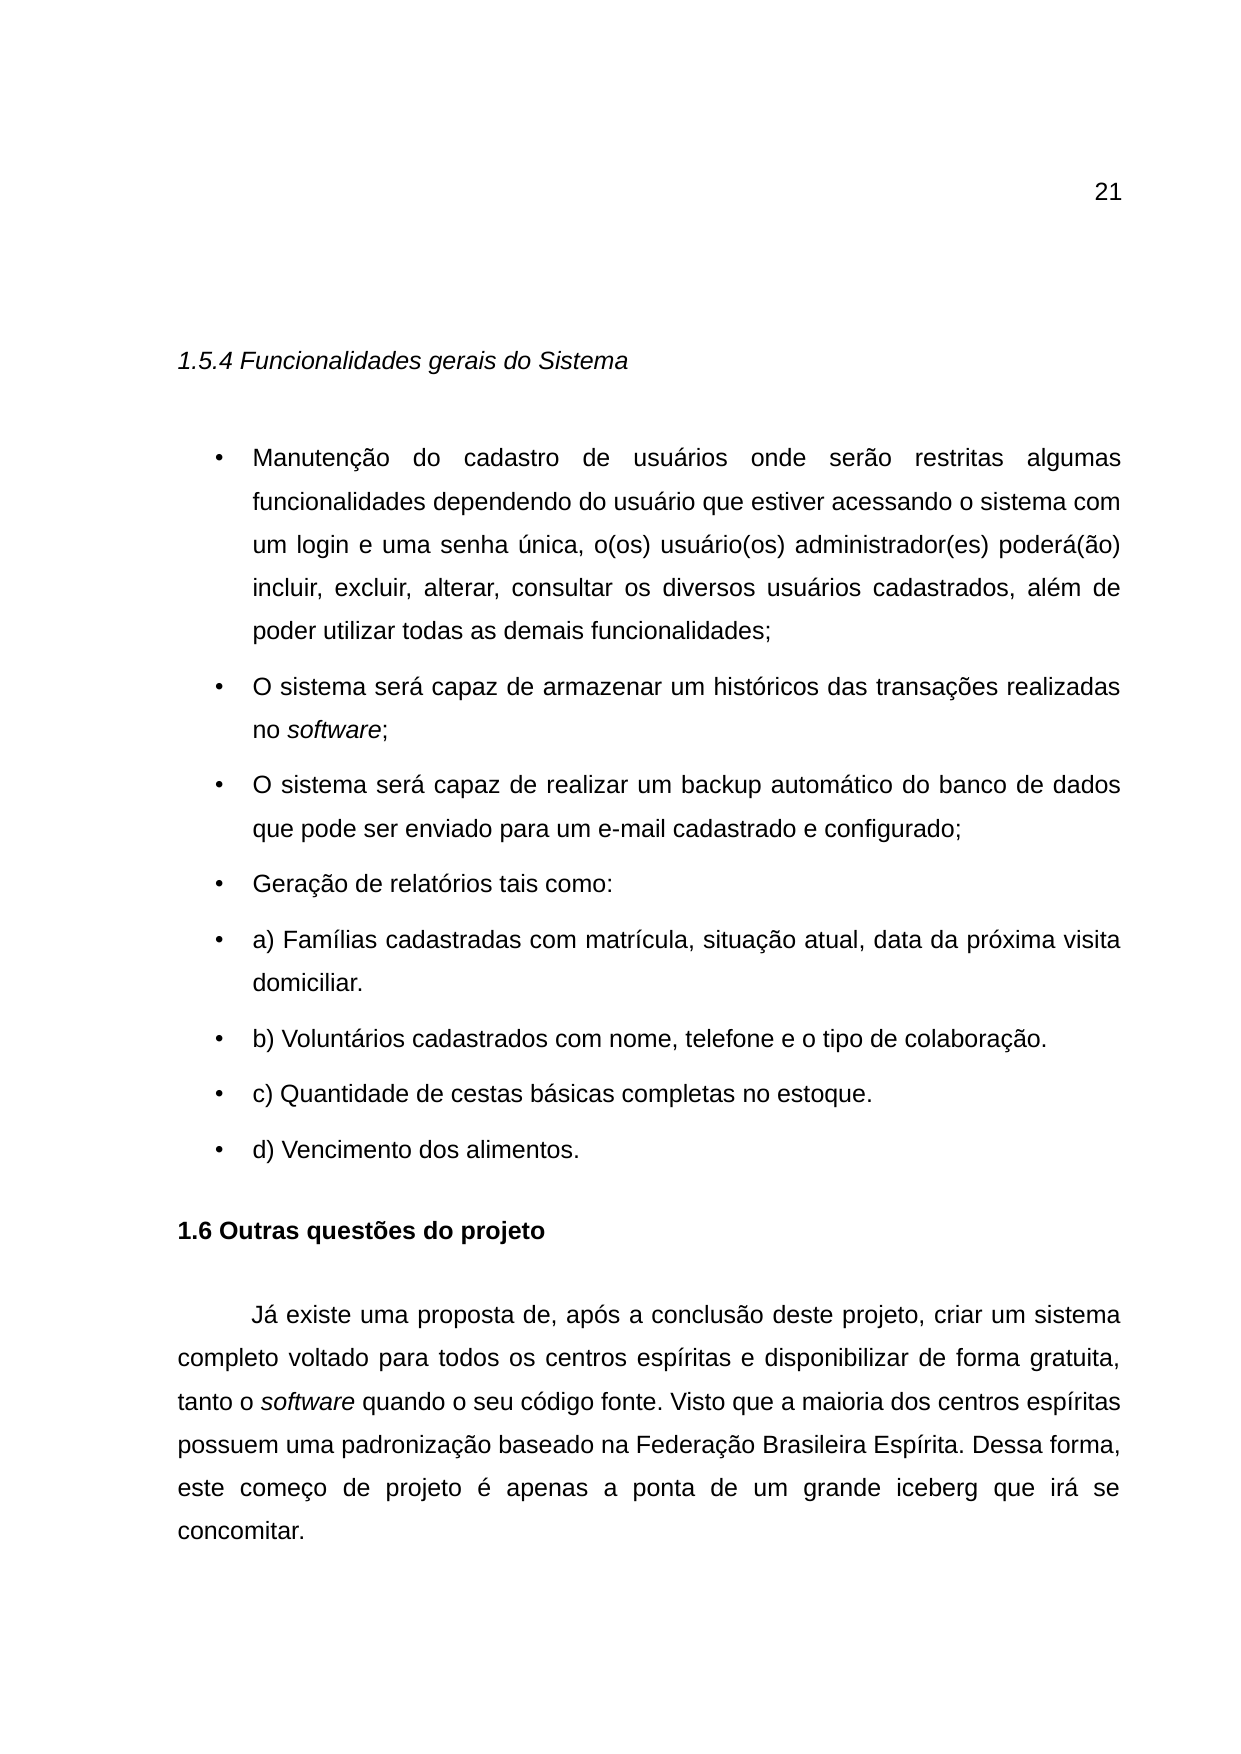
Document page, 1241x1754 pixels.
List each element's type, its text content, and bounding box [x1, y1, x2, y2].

list Geração de relatórios tais como: [215, 869, 1122, 898]
list O sistema será capaz de realizar um backup automático do banco de dados que pode ser enviado para um e-mail cadastrado e configurado; [215, 770, 1122, 842]
subtitle 1.5.4 Funcionalidades gerais do Sistema [177, 346, 1122, 375]
list d) Vencimento dos alimentos. [215, 1135, 1122, 1164]
list c) Quantidade de cestas básicas completas no estoque. [215, 1079, 1122, 1108]
list O sistema será capaz de armazenar um históricos das transações realizadas no software; [215, 671, 1122, 743]
text Já existe uma proposta de, após a conclusão deste projeto, criar um sistema completo voltado para todos os centros espíritas e disponibilizar de forma gratuita, tanto o software quando o seu código fonte. Visto que a maioria dos centros espíritas possuem uma padronização baseado na Federação Brasileira Espírita. Dessa forma, este começo de projeto é apenas a ponta de um grande iceberg que irá se concomitar. [177, 1300, 1122, 1545]
list a) Famílias cadastradas com matrícula, situação atual, data da próxima visita domiciliar. [215, 925, 1122, 997]
list Manutenção do cadastro de usuários onde serão restritas algumas funcionalidades dependendo do usuário que estiver acessando o sistema com um login e uma senha única, o(os) usuário(os) administrador(es) poderá(ão) incluir, excluir, alterar, consultar os diversos usuários cadastrados, além de poder utilizar todas as demais funcionalidades; [215, 443, 1122, 644]
list b) Voluntários cadastrados com nome, telefone e o tipo de colaboração. [215, 1024, 1122, 1053]
subtitle 1.6 Outras questões do projeto [177, 1216, 1122, 1245]
